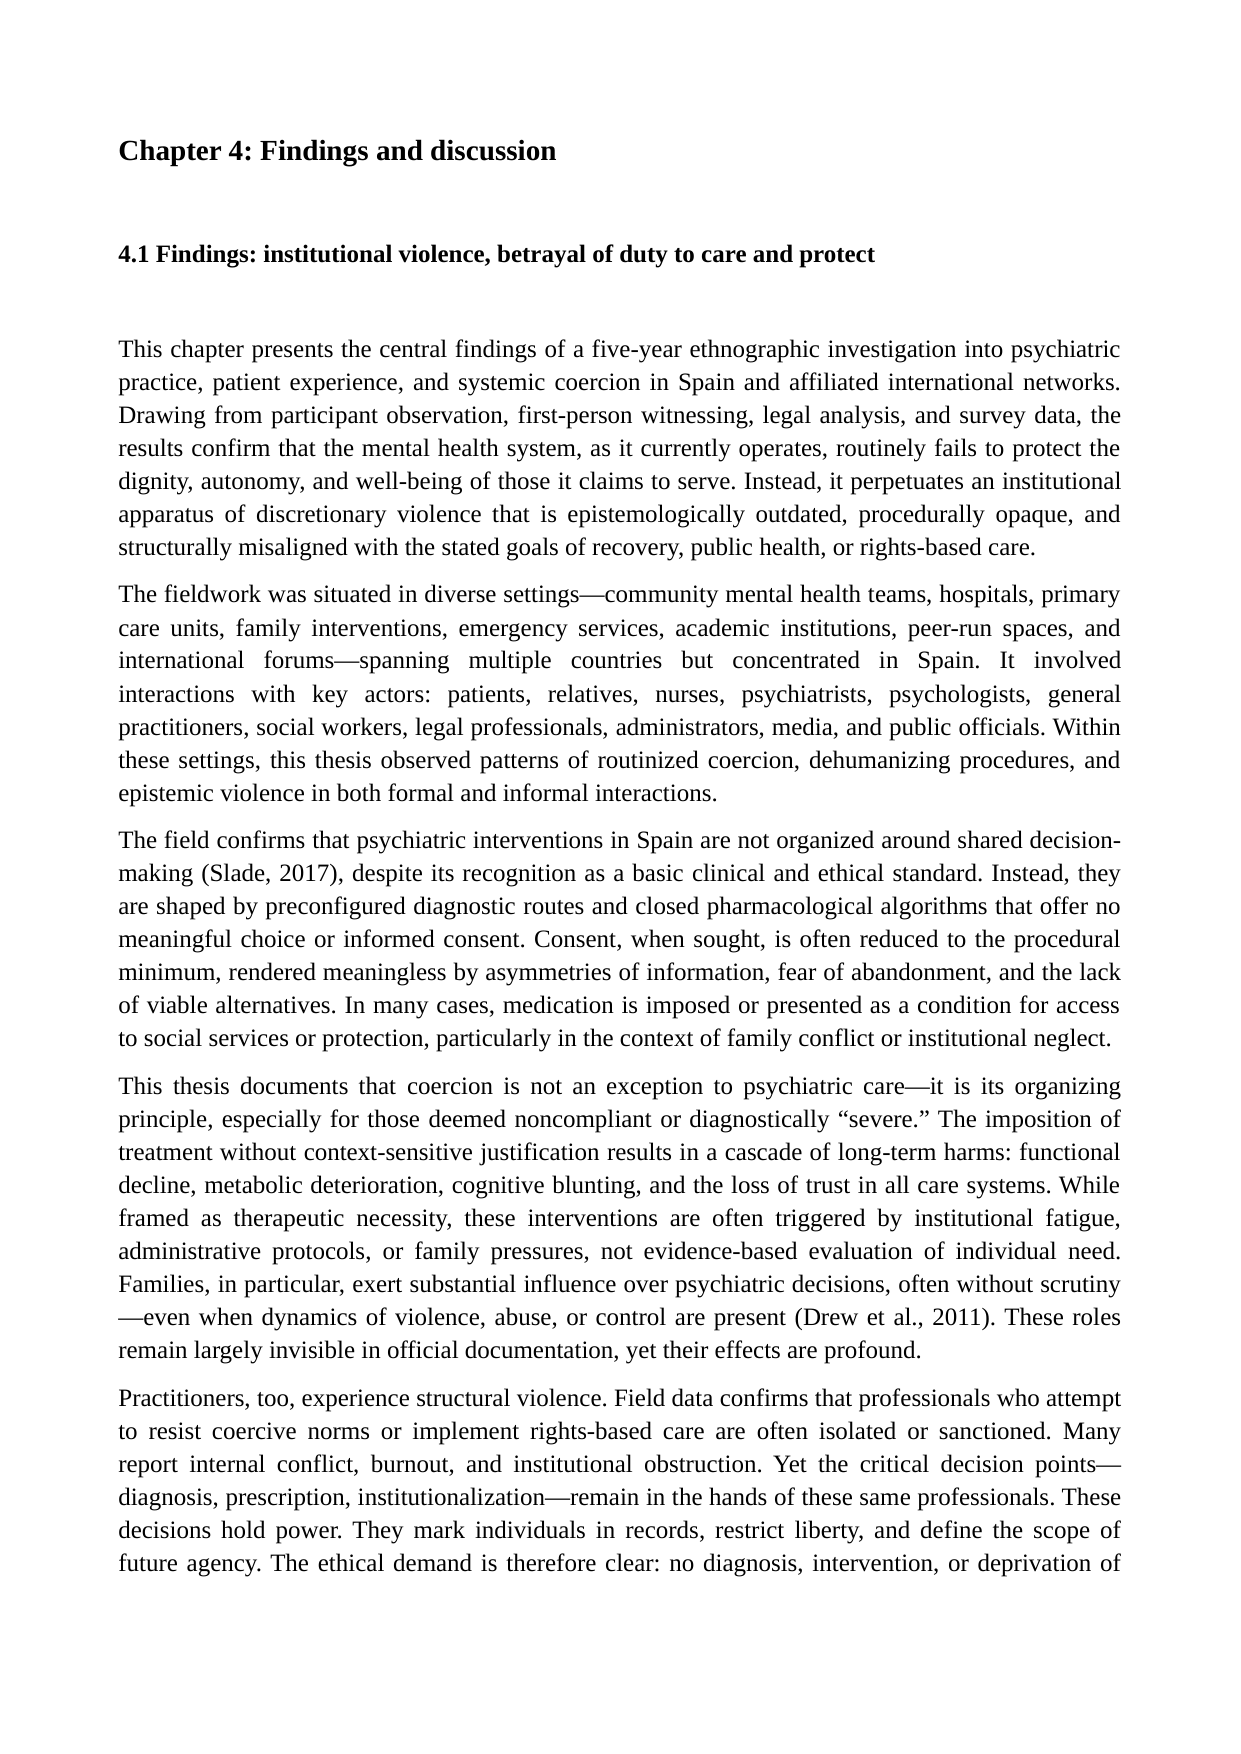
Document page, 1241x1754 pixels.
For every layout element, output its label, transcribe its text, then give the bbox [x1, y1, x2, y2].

text The field confirms that psychiatric interventions in Spain are not organized around shared decision-making (Slade, 2017), despite its recognition as a basic clinical and ethical standard. Instead, they are shaped by preconfigured diagnostic routes and closed pharmacological algorithms that offer no meaningful choice or informed consent. Consent, when sought, is often reduced to the procedural minimum, rendered meaningless by asymmetries of information, fear of abandonment, and the lack of viable alternatives. In many cases, medication is imposed or presented as a condition for access to social services or protection, particularly in the context of family conflict or institutional neglect. [118, 825, 1122, 1052]
subtitle 4.1 Findings: institutional violence, betrayal of duty to care and protect [118, 239, 1122, 268]
text The fieldwork was situated in diverse settings—community mental health teams, hospitals, primary care units, family interventions, emergency services, academic institutions, peer-run spaces, and international forums—spanning multiple countries but concentrated in Spain. It involved interactions with key actors: patients, relatives, nurses, psychiatrists, psychologists, general practitioners, social workers, legal professionals, administrators, media, and public officials. Within these settings, this thesis observed patterns of routinized coercion, dehumanizing procedures, and epistemic violence in both formal and informal interactions. [118, 579, 1122, 806]
text This chapter presents the central findings of a five-year ethnographic investigation into psychiatric practice, patient experience, and systemic coercion in Spain and affiliated international networks. Drawing from participant observation, first-person witnessing, legal analysis, and survey data, the results confirm that the mental health system, as it currently operates, routinely fails to protect the dignity, autonomy, and well-being of those it claims to serve. Instead, it perpetuates an institutional apparatus of discretionary violence that is epistemologically outdated, procedurally opaque, and structurally misaligned with the stated goals of recovery, public health, or rights-based care. [118, 334, 1122, 561]
text Practitioners, too, experience structural violence. Field data confirms that professionals who attempt to resist coercive norms or implement rights-based care are often isolated or sanctioned. Many report internal conflict, burnout, and institutional obstruction. Yet the critical decision points—diagnosis, prescription, institutionalization—remain in the hands of these same professionals. These decisions hold power. They mark individuals in records, restrict liberty, and define the scope of future agency. The ethical demand is therefore clear: no diagnosis, intervention, or deprivation of [118, 1383, 1122, 1577]
text This thesis documents that coercion is not an exception to psychiatric care—it is its organizing principle, especially for those deemed noncompliant or diagnostically “severe.” The imposition of treatment without context-sensitive justification results in a cascade of long-term harms: functional decline, metabolic deterioration, cognitive blunting, and the loss of trust in all care systems. While framed as therapeutic necessity, these interventions are often triggered by institutional fatigue, administrative protocols, or family pressures, not evidence-based evaluation of individual need. Families, in particular, exert substantial influence over psychiatric decisions, often without scrutiny—even when dynamics of violence, abuse, or control are present (Drew et al., 2011). These roles remain largely invisible in official documentation, yet their effects are profound. [118, 1071, 1122, 1364]
subtitle Chapter 4: Findings and discussion [118, 133, 1122, 166]
